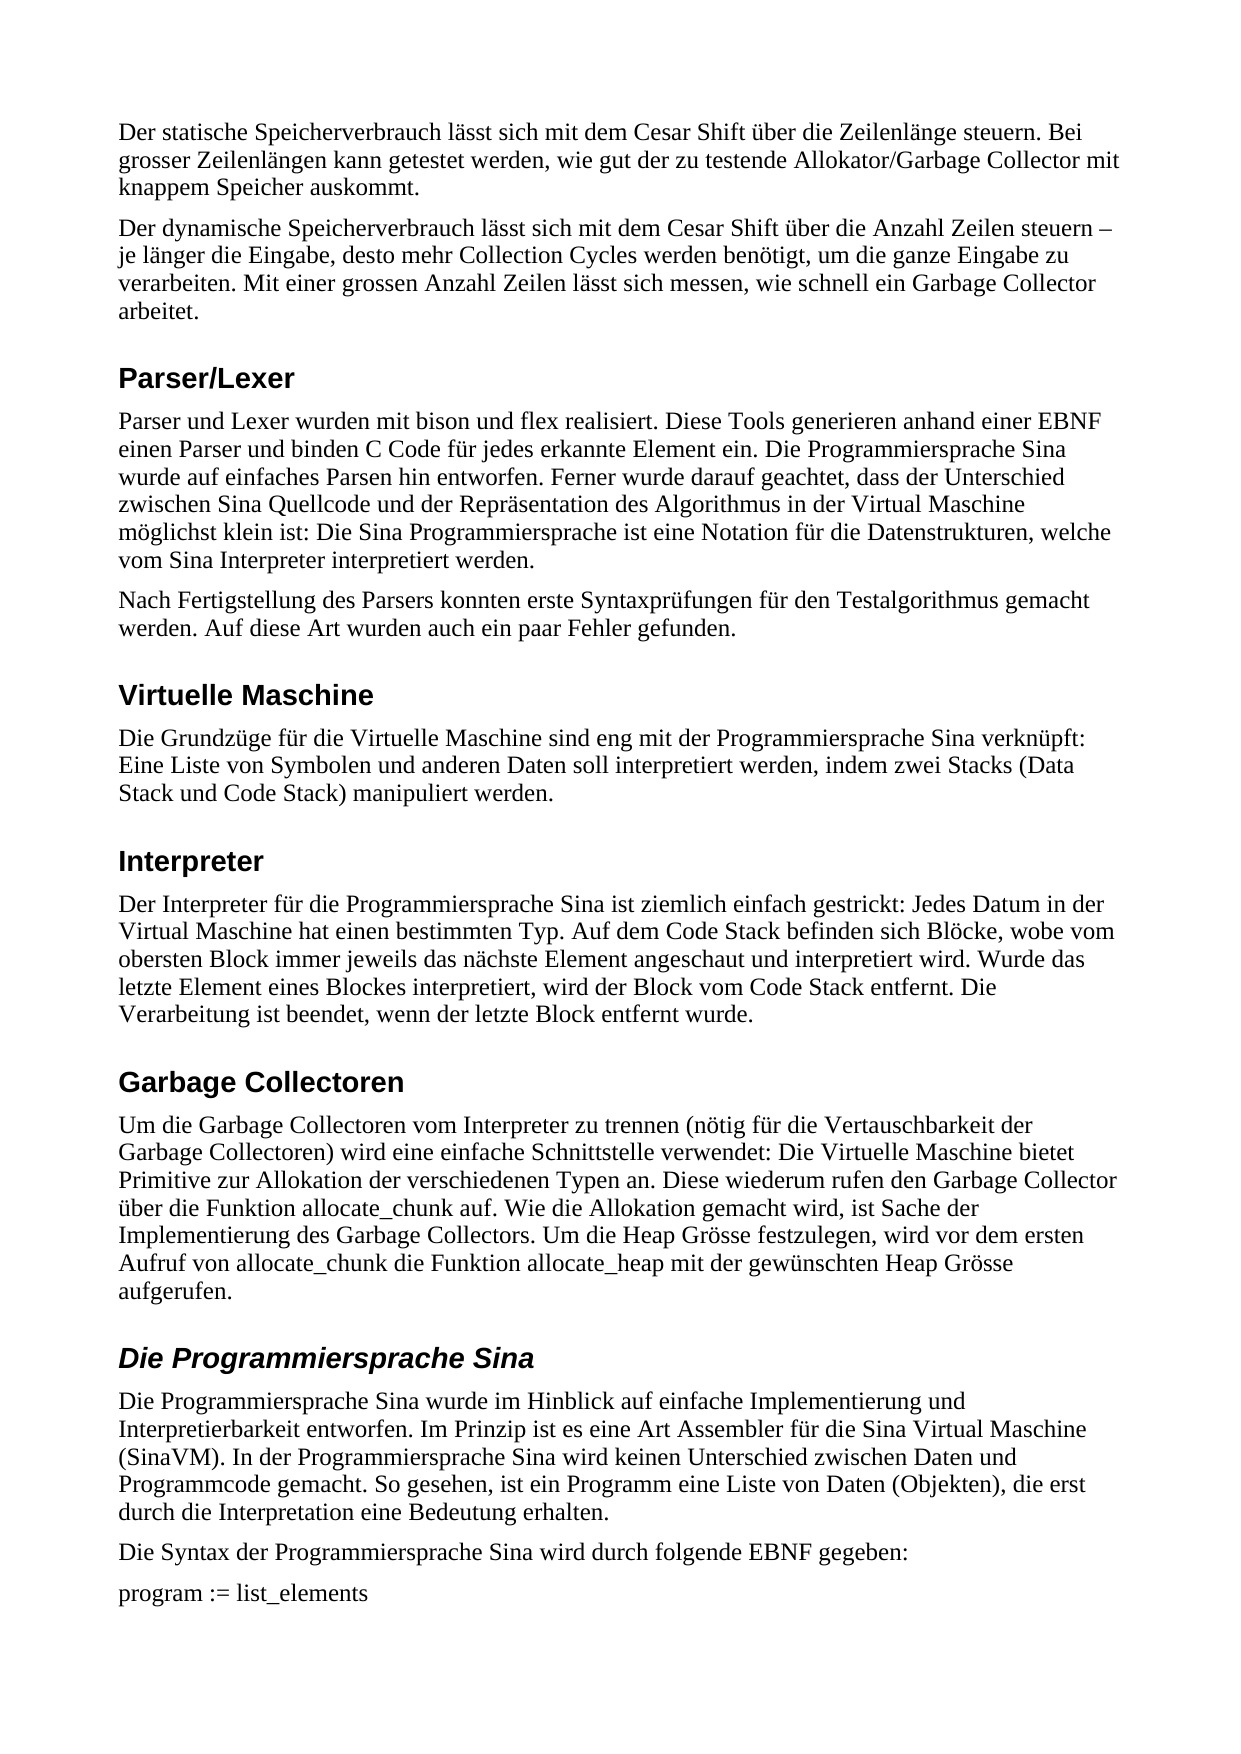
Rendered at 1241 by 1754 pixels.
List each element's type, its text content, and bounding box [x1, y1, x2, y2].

subtitle Parser/Lexer [118, 362, 1122, 395]
text Die Syntax der Programmiersprache Sina wird durch folgende EBNF gegeben: [118, 1538, 1122, 1566]
subtitle Interpreter [118, 844, 1122, 877]
text Parser und Lexer wurden mit bison und flex realisiert. Diese Tools generieren anhand einer EBNF einen Parser und binden C Code für jedes erkannte Element ein. Die Programmiersprache Sina wurde auf einfaches Parsen hin entworfen. Ferner wurde darauf geachtet, dass der Unterschied zwischen Sina Quellcode und der Repräsentation des Algorithmus in der Virtual Maschine möglichst klein ist: Die Sina Programmiersprache ist eine Notation für die Datenstrukturen, welche vom Sina Interpreter interpretiert werden. [118, 407, 1122, 573]
text Die Grundzüge für die Virtuelle Maschine sind eng mit der Programmiersprache Sina verknüpft: Eine Liste von Symbolen und anderen Daten soll interpretiert werden, indem zwei Stacks (Data Stack und Code Stack) manipuliert werden. [118, 724, 1122, 807]
text Der Interpreter für die Programmiersprache Sina ist ziemlich einfach gestrickt: Jedes Datum in der Virtual Maschine hat einen bestimmten Typ. Auf dem Code Stack befinden sich Blöcke, wobe vom obersten Block immer jeweils das nächste Element angeschaut und interpretiert wird. Wurde das letzte Element eines Blockes interpretiert, wird der Block vom Code Stack entfernt. Die Verarbeitung ist beendet, wenn der letzte Block entfernt wurde. [118, 890, 1122, 1028]
subtitle Garbage Collectoren [118, 1066, 1122, 1098]
text program := list_elements [118, 1579, 1122, 1606]
text Nach Fertigstellung des Parsers konnten erste Syntaxprüfungen für den Testalgorithmus gemacht werden. Auf diese Art wurden auch ein paar Fehler gefunden. [118, 586, 1122, 641]
text Der dynamische Speicherverbrauch lässt sich mit dem Cesar Shift über die Anzahl Zeilen steuern – je länger die Eingabe, desto mehr Collection Cycles werden benötigt, um die ganze Eingabe zu verarbeiten. Mit einer grossen Anzahl Zeilen lässt sich messen, wie schnell ein Garbage Collector arbeitet. [118, 214, 1122, 324]
text Um die Garbage Collectoren vom Interpreter zu trennen (nötig für die Vertauschbarkeit der Garbage Collectoren) wird eine einfache Schnittstelle verwendet: Die Virtuelle Maschine bietet Primitive zur Allokation der verschiedenen Typen an. Diese wiederum rufen den Garbage Collector über die Funktion allocate_chunk auf. Wie die Allokation gemacht wird, ist Sache der Implementierung des Garbage Collectors. Um die Heap Grösse festzulegen, wird vor dem ersten Aufruf von allocate_chunk die Funktion allocate_heap mit der gewünschten Heap Grösse aufgerufen. [118, 1111, 1122, 1305]
subtitle Die Programmiersprache Sina [118, 1342, 1122, 1375]
text Die Programmiersprache Sina wurde im Hinblick auf einfache Implementierung und Interpretierbarkeit entworfen. Im Prinzip ist es eine Art Assembler für die Sina Virtual Maschine (SinaVM). In der Programmiersprache Sina wird keinen Unterschied zwischen Daten und Programmcode gemacht. So gesehen, ist ein Programm eine Liste von Daten (Objekten), die erst durch die Interpretation eine Bedeutung erhalten. [118, 1387, 1122, 1526]
text Der statische Speicherverbrauch lässt sich mit dem Cesar Shift über die Zeilenlänge steuern. Bei grosser Zeilenlängen kann getestet werden, wie gut der zu testende Allokator/Garbage Collector mit knappem Speicher auskommt. [118, 118, 1122, 201]
subtitle Virtuelle Maschine [118, 679, 1122, 711]
